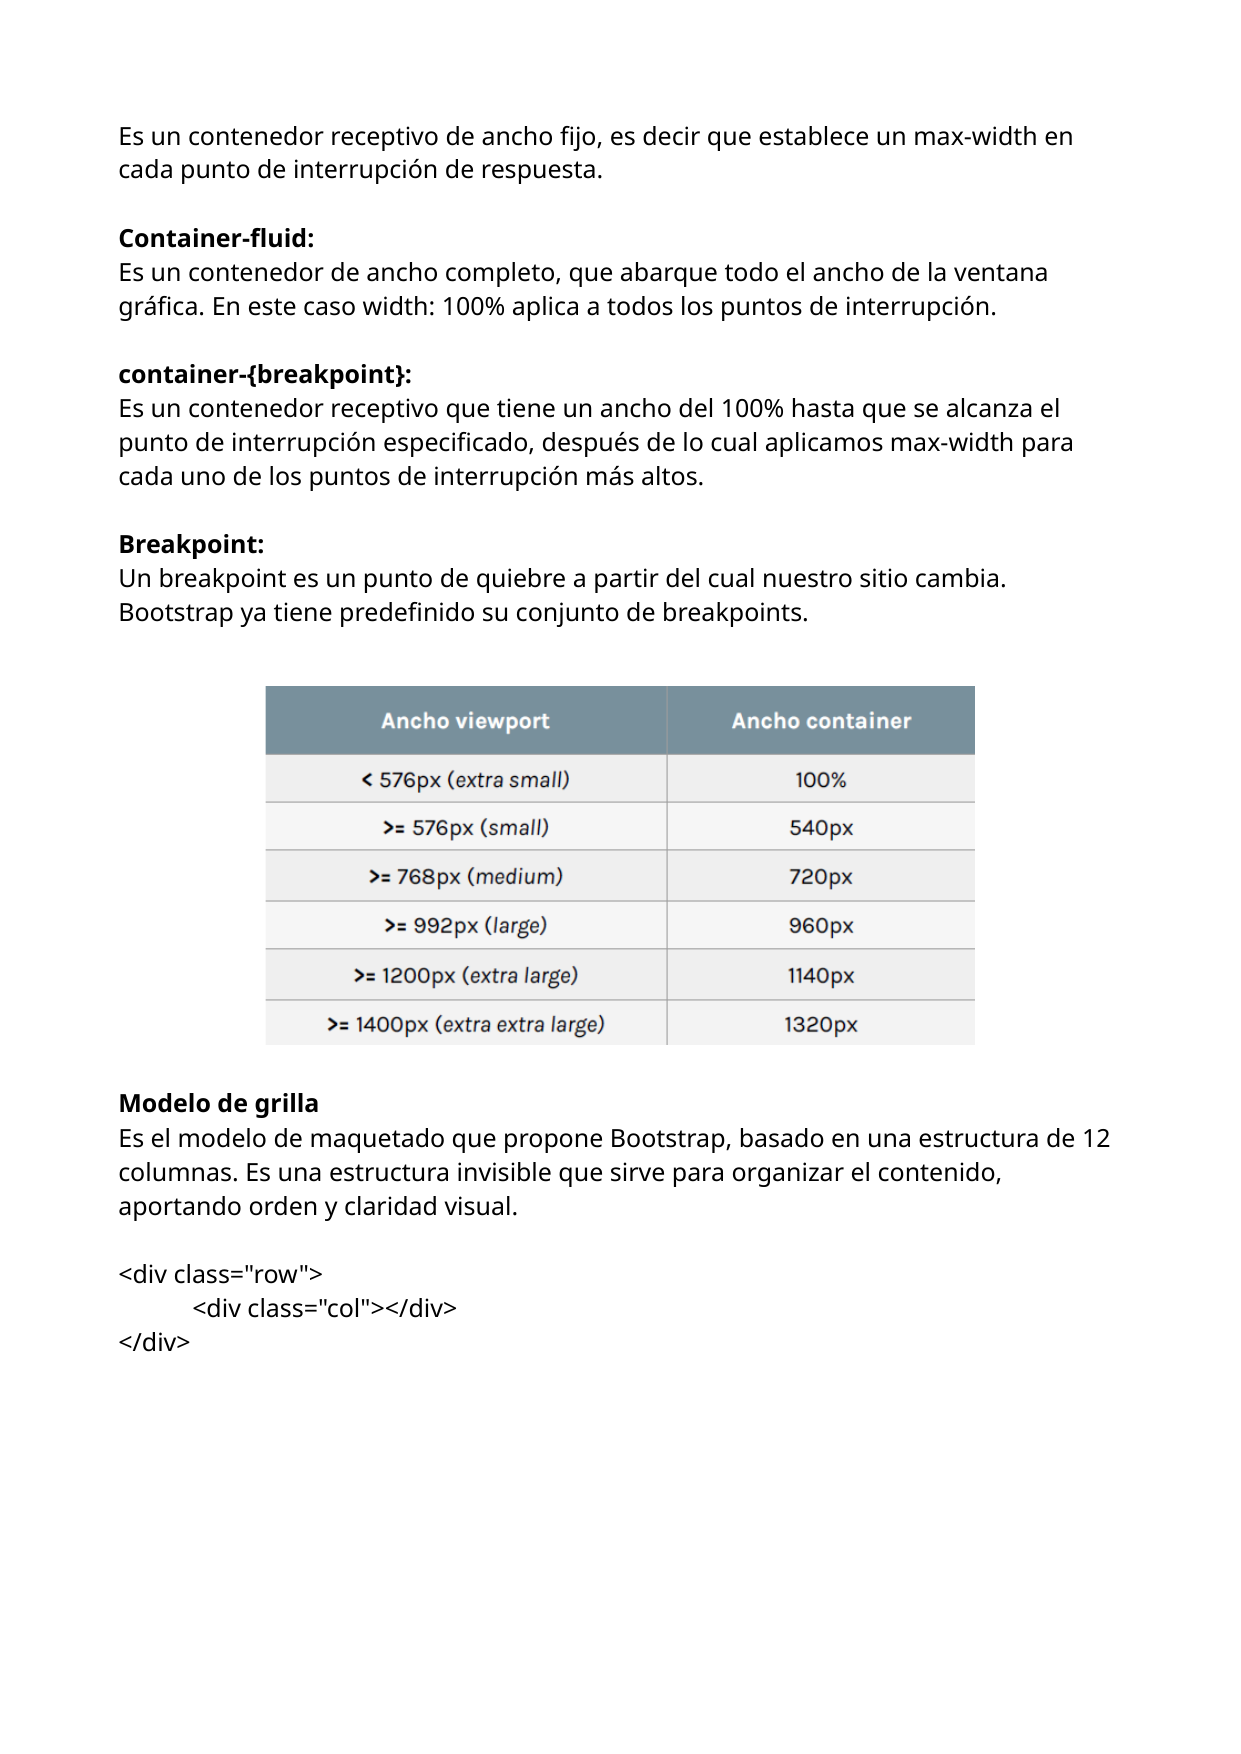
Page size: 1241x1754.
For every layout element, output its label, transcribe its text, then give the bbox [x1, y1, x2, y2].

text Breakpoint: [118, 527, 1122, 561]
text <div class="col"></div> [118, 1291, 1122, 1324]
picture [265, 686, 975, 1045]
text Es el modelo de maquetado que propone Bootstrap, basado en una estructura de 12 columnas. Es una estructura invisible que sirve para organizar el contenido, aportando orden y claridad visual. [118, 1120, 1122, 1222]
text Un breakpoint es un punto de quiebre a partir del cual nuestro sitio cambia. Bootstrap ya tiene predefinido su conjunto de breakpoints. [118, 561, 1122, 629]
text Es un contenedor receptivo de ancho fijo, es decir que establece un max-width en cada punto de interrupción de respuesta. [118, 118, 1122, 186]
text <div class="row"> [118, 1256, 1122, 1291]
text container-{breakpoint}: [118, 357, 1122, 391]
text </div> [118, 1324, 1122, 1359]
text Es un contenedor receptivo que tiene un ancho del 100% hasta que se alcanza el punto de interrupción especificado, después de lo cual aplicamos max-width para cada uno de los puntos de interrupción más altos. [118, 391, 1122, 493]
text Modelo de grilla [118, 663, 1122, 1120]
text Es un contenedor de ancho completo, que abarque todo el ancho de la ventana gráfica. En este caso width: 100% aplica a todos los puntos de interrupción. [118, 254, 1122, 322]
text Container-fluid: [118, 220, 1122, 254]
